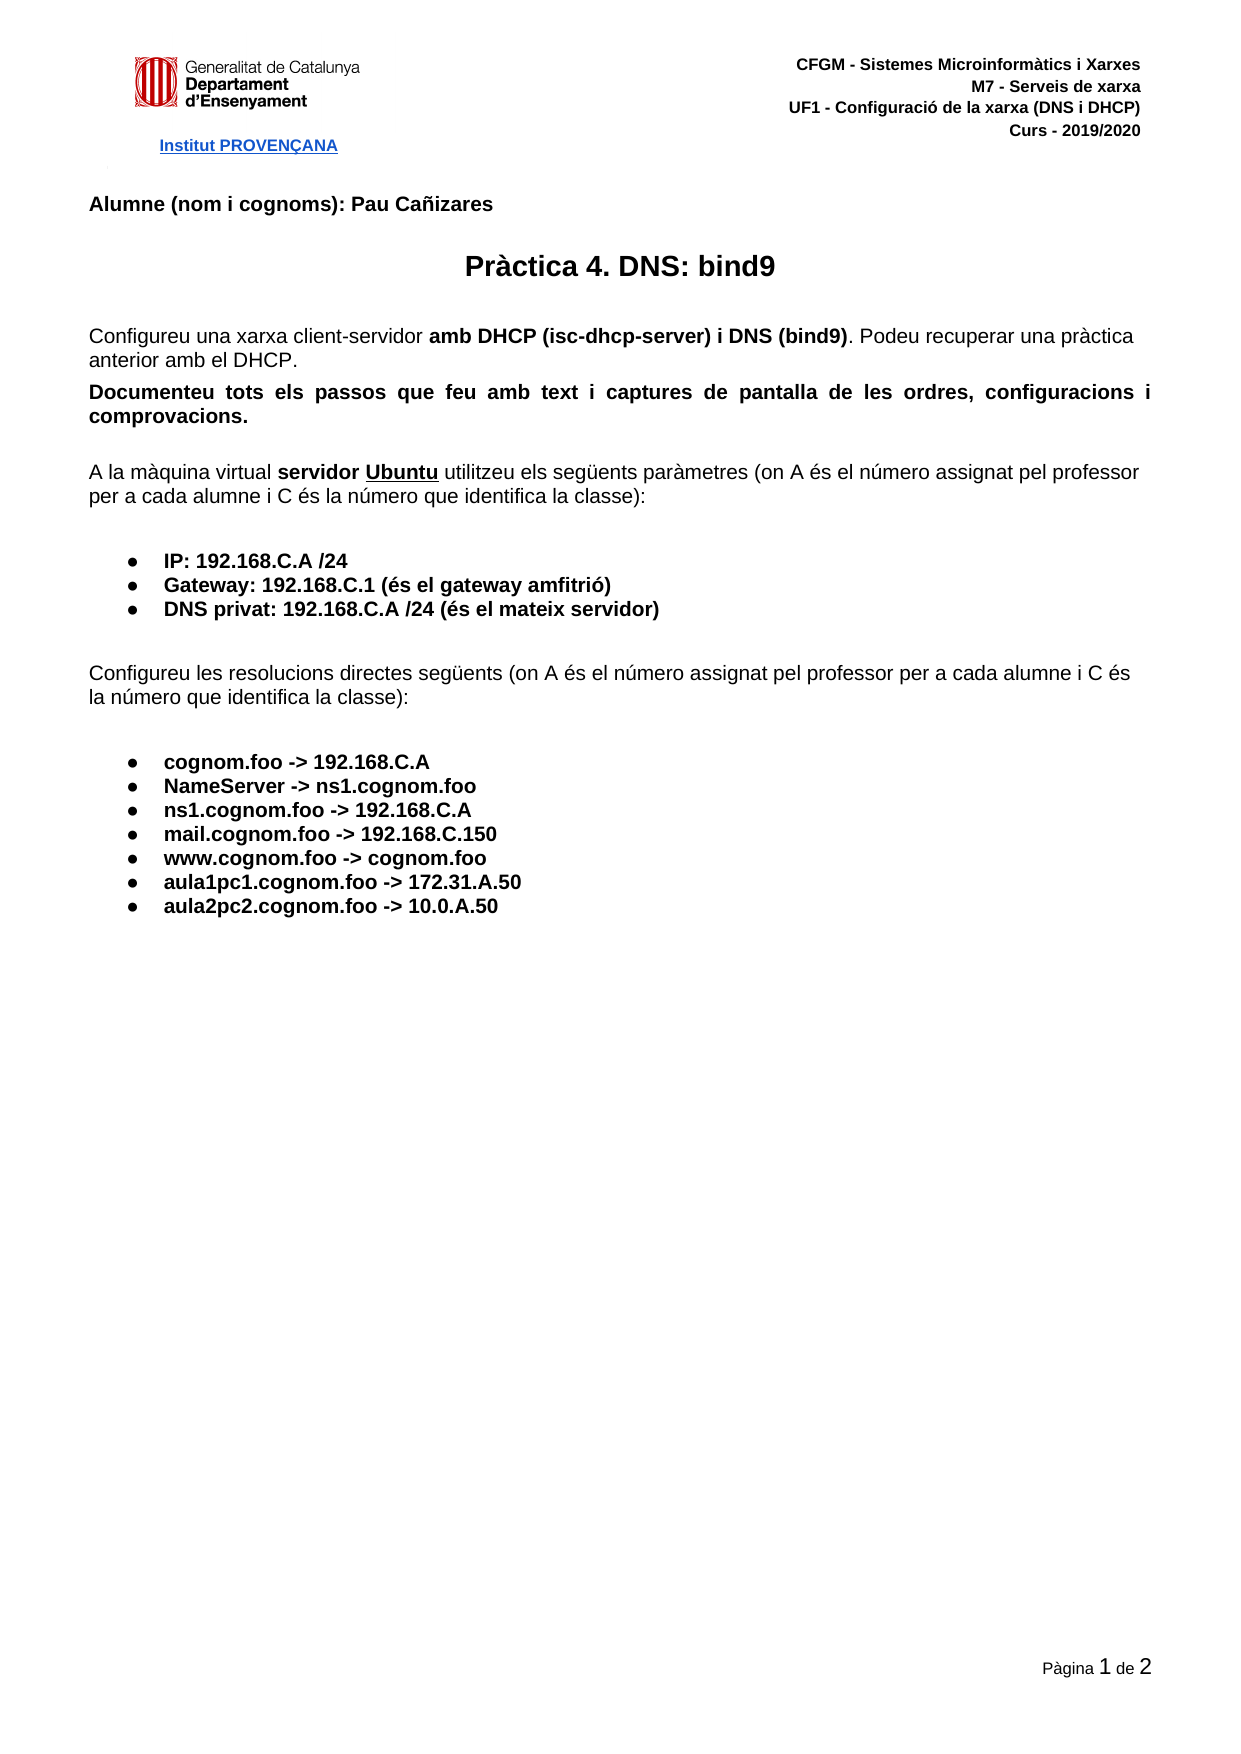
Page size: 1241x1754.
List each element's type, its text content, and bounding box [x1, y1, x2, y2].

picture [98, 32, 396, 133]
list mail.cognom.foo -> 192.168.C.150 [126, 822, 1152, 846]
list cognom.foo -> 192.168.C.A [126, 750, 1152, 774]
text Documenteu tots els passos que feu amb text i captures de pantalla de les ordres, configuracions i comprovacions. [88, 380, 1152, 428]
subtitle Pràctica 4. DNS: bind9 [88, 249, 1152, 283]
list IP: 192.168.C.A /24 [126, 549, 1152, 573]
list aula1pc1.cognom.foo -> 172.31.A.50 [126, 869, 1152, 893]
text Configureu una xarxa client-servidor amb DHCP (isc-dhcp-server) i DNS (bind9). Podeu recuperar una pràctica anterior amb el DHCP. [88, 324, 1152, 372]
text A la màquina virtual servidor Ubuntu utilitzeu els següents paràmetres (on A és el número assignat pel professor per a cada alumne i C és la número que identifica la classe): [88, 460, 1152, 508]
text Configureu les resolucions directes següents (on A és el número assignat pel professor per a cada alumne i C és la número que identifica la classe): [88, 661, 1152, 709]
list NameServer -> ns1.cognom.foo [126, 774, 1152, 798]
list www.cognom.foo -> cognom.foo [126, 846, 1152, 869]
list Gateway: 192.168.C.1 (és el gateway amfitrió) [126, 573, 1152, 597]
list DNS privat: 192.168.C.A /24 (és el mateix servidor) [126, 597, 1152, 621]
list aula2pc2.cognom.foo -> 10.0.A.50 [126, 893, 1152, 917]
list ns1.cognom.foo -> 192.168.C.A [126, 798, 1152, 822]
text Alumne (nom i cognoms): Pau Cañizares [88, 192, 1152, 216]
